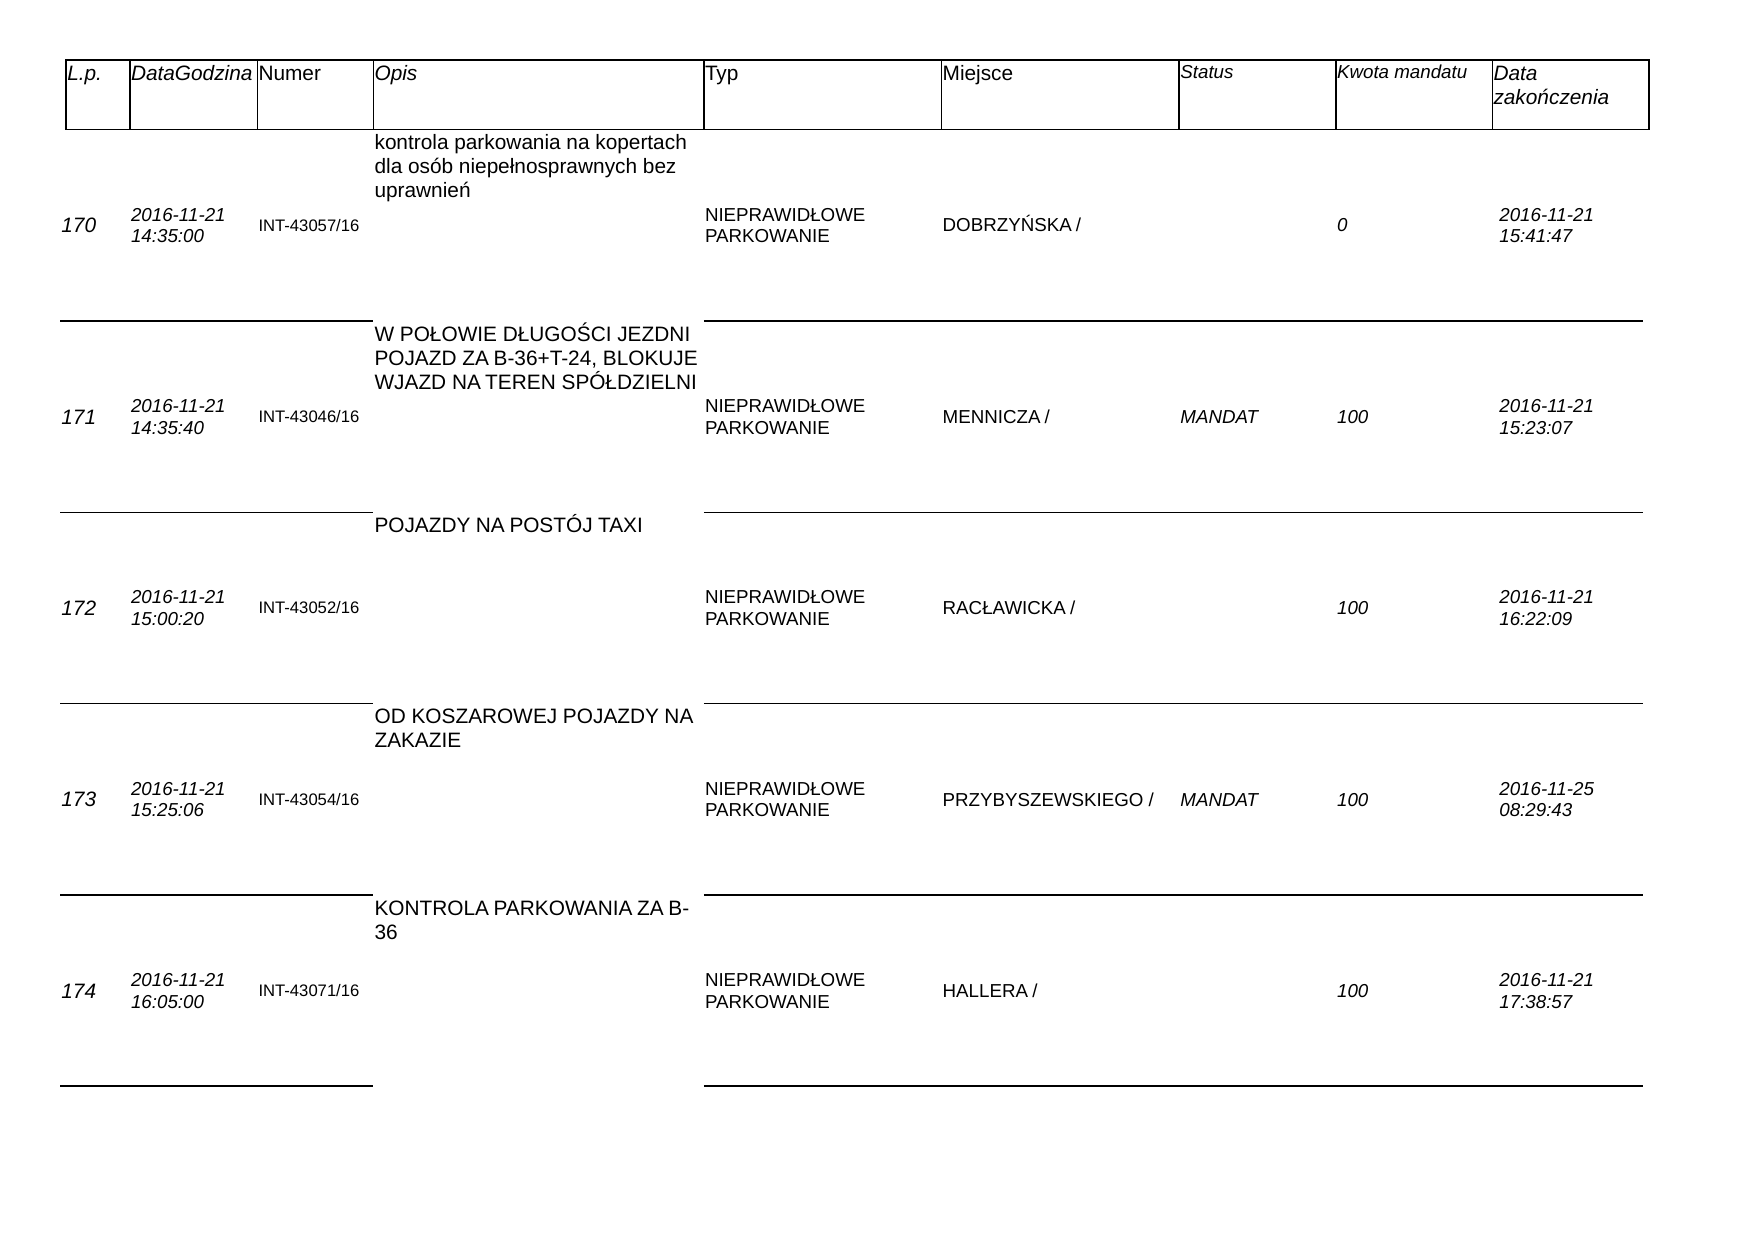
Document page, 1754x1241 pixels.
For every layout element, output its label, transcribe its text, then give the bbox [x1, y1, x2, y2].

table_header L.p. [67, 61, 129, 129]
table_header [60, 59, 65, 129]
table_cell [1643, 320, 1649, 511]
table_cell MENNICZA / [941, 322, 1179, 511]
table_cell [1179, 130, 1336, 320]
table_header Opis [374, 61, 703, 129]
table_cell HALLERA / [941, 896, 1179, 1085]
table_cell 2016-11-21 16:22:09 [1498, 513, 1643, 703]
table_header Status [1180, 61, 1335, 129]
table_cell MANDAT [1179, 704, 1336, 894]
table_cell 2016-11-21 14:35:00 [130, 130, 257, 320]
table_cell 100 [1336, 704, 1498, 894]
table_cell [1179, 513, 1336, 703]
table_cell PRZYBYSZEWSKIEGO / [941, 704, 1179, 894]
table_cell INT-43046/16 [257, 322, 373, 511]
table_cell INT-43071/16 [257, 896, 373, 1085]
table_cell [1643, 894, 1649, 1085]
table_cell INT-43057/16 [257, 130, 373, 320]
table_cell kontrola parkowania na kopertach dla osób niepełnosprawnych bez uprawnień [373, 130, 704, 320]
table_cell [1179, 896, 1336, 1085]
table_header Miejsce [942, 61, 1178, 129]
table_cell 100 [1336, 322, 1498, 511]
table_header Numer [258, 61, 373, 129]
table_cell NIEPRAWIDŁOWE PARKOWANIE [704, 322, 941, 511]
table_cell 0 [1336, 130, 1498, 320]
table_cell 171 [60, 322, 130, 511]
table_cell POJAZDY NA POSTÓJ TAXI [373, 511, 704, 703]
table_cell DOBRZYŃSKA / [941, 130, 1179, 320]
table_cell 2016-11-25 08:29:43 [1498, 704, 1643, 894]
table_cell INT-43052/16 [257, 513, 373, 703]
table_cell 173 [60, 704, 130, 894]
table_cell 2016-11-21 16:05:00 [130, 896, 257, 1085]
table_header Kwota mandatu [1337, 61, 1492, 129]
table_cell OD KOSZAROWEJ POJAZDY NA ZAKAZIE [373, 703, 704, 894]
table_cell MANDAT [1179, 322, 1336, 511]
table_cell NIEPRAWIDŁOWE PARKOWANIE [704, 513, 941, 703]
table_cell RACŁAWICKA / [941, 513, 1179, 703]
table_cell 170 [60, 129, 130, 320]
table_cell 172 [60, 513, 130, 703]
table_cell [1643, 130, 1649, 320]
table_cell 2016-11-21 15:00:20 [130, 513, 257, 703]
table_cell W POŁOWIE DŁUGOŚCI JEZDNI POJAZD ZA B-36+T-24, BLOKUJE WJAZD NA TEREN SPÓŁDZIELNI [373, 320, 704, 511]
table_cell 2016-11-21 15:25:06 [130, 704, 257, 894]
table_cell [1643, 511, 1649, 703]
table_cell 2016-11-21 15:41:47 [1498, 130, 1643, 320]
table_cell 2016-11-21 15:23:07 [1498, 322, 1643, 511]
table_cell 100 [1336, 513, 1498, 703]
table_header Typ [705, 61, 941, 129]
table_cell [1643, 703, 1649, 894]
table_cell KONTROLA PARKOWANIA ZA B-36 [373, 894, 704, 1085]
table_cell NIEPRAWIDŁOWE PARKOWANIE [704, 130, 941, 320]
table_cell 2016-11-21 14:35:40 [130, 322, 257, 511]
table_cell 2016-11-21 17:38:57 [1498, 896, 1643, 1085]
table_cell 174 [60, 896, 130, 1085]
table_header Data zakończenia [1493, 61, 1648, 129]
table_cell NIEPRAWIDŁOWE PARKOWANIE [704, 704, 941, 894]
table_cell 100 [1336, 896, 1498, 1085]
table_header DataGodzina [131, 61, 257, 129]
table_cell NIEPRAWIDŁOWE PARKOWANIE [704, 896, 941, 1085]
table_cell INT-43054/16 [257, 704, 373, 894]
